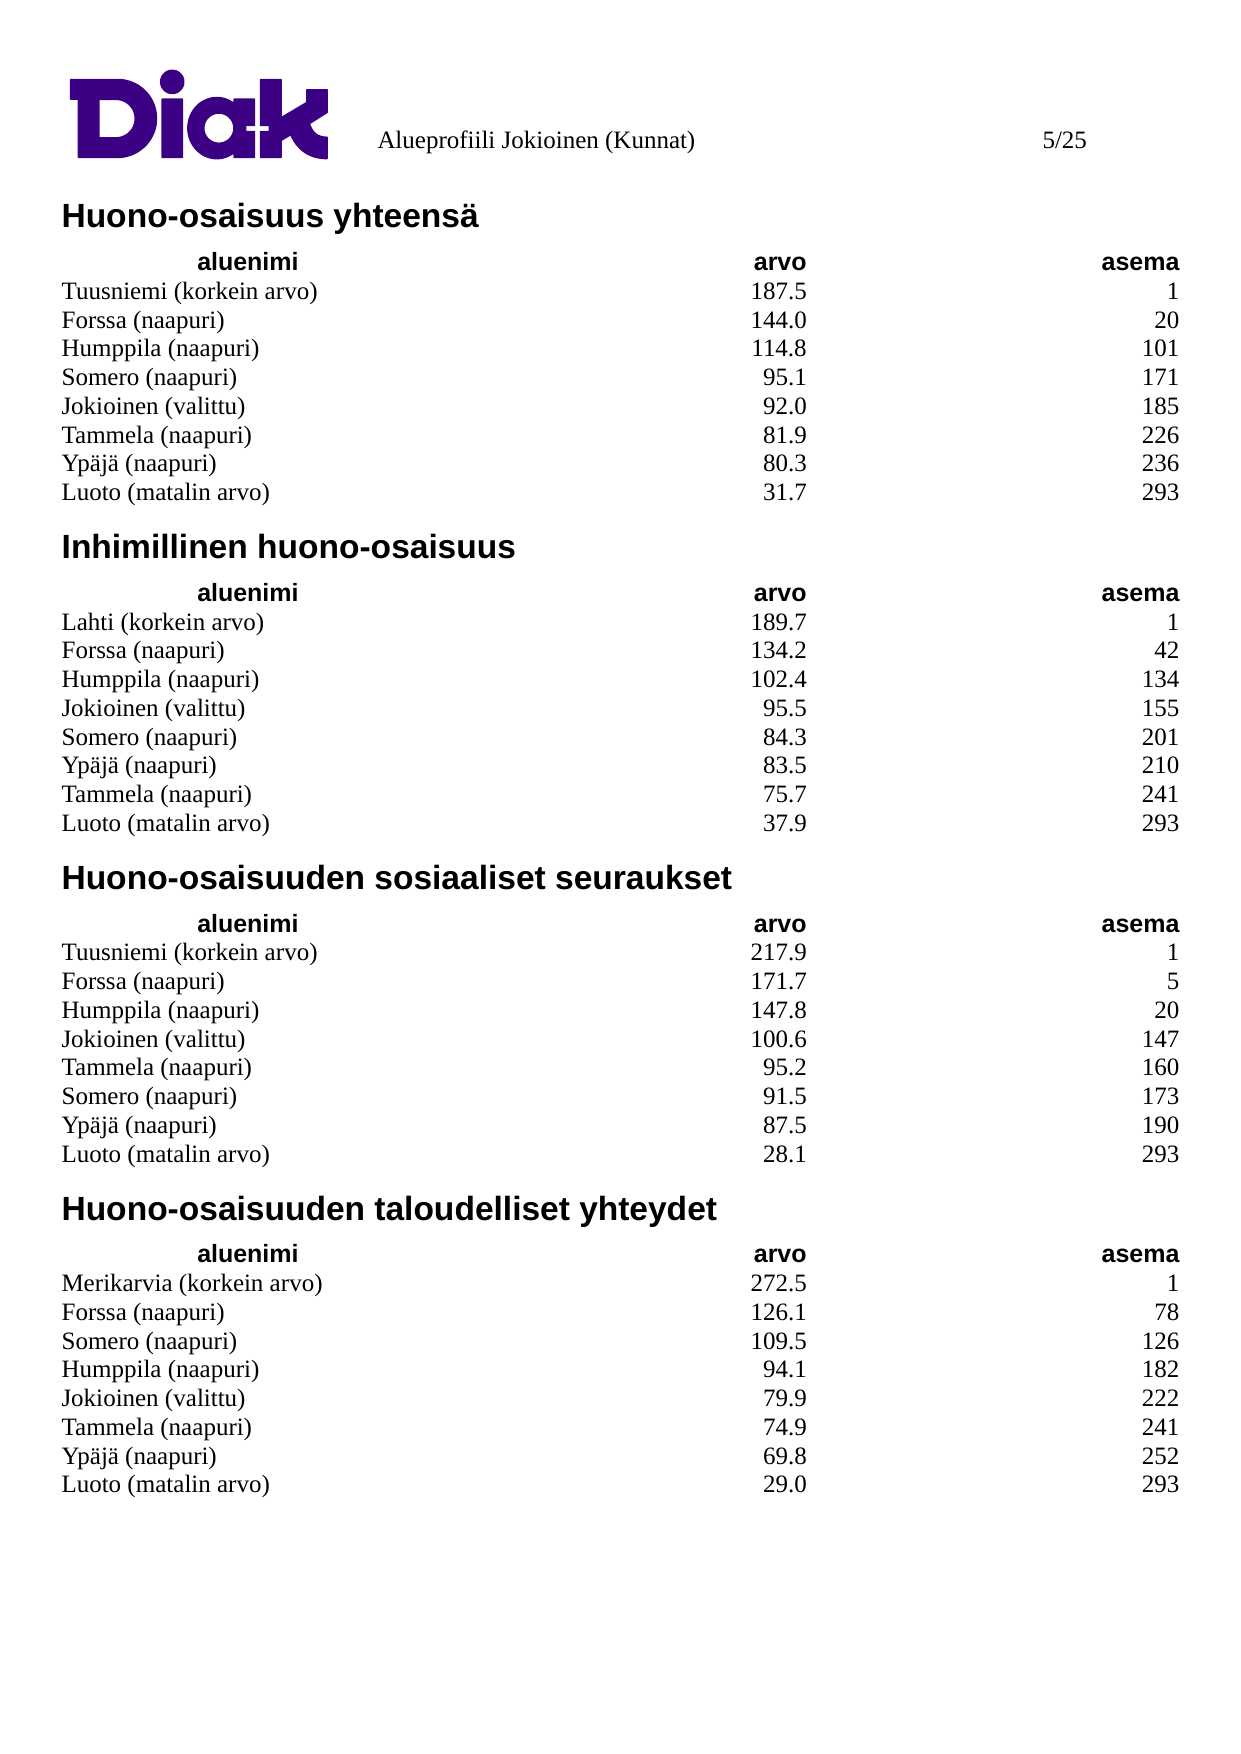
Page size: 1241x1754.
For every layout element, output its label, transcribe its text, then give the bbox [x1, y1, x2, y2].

table_cell 155 [806, 693, 1179, 722]
table_cell Ypäjä (naapuri) [61, 751, 434, 779]
table_cell 187.5 [434, 276, 806, 305]
subtitle Huono-osaisuuden taloudelliset yhteydet [61, 1188, 1179, 1227]
table_cell Forssa (naapuri) [61, 966, 434, 995]
table_cell 74.9 [434, 1412, 806, 1441]
table_cell 293 [806, 808, 1179, 837]
table_cell 20 [806, 305, 1179, 333]
table_header aluenimi [61, 578, 434, 607]
table_header aluenimi [61, 1240, 434, 1268]
table_cell 102.4 [434, 664, 806, 693]
table_cell Ypäjä (naapuri) [61, 1441, 434, 1469]
table_cell 1 [806, 276, 1179, 305]
table_cell 79.9 [434, 1383, 806, 1412]
table_cell Luoto (matalin arvo) [61, 477, 434, 506]
table_header aluenimi [61, 247, 434, 276]
table_cell Somero (naapuri) [61, 722, 434, 751]
table_cell 1 [806, 938, 1179, 966]
table_cell Somero (naapuri) [61, 1081, 434, 1110]
table_cell 95.1 [434, 362, 806, 391]
table_cell 173 [806, 1081, 1179, 1110]
table_cell 109.5 [434, 1326, 806, 1354]
table_cell Somero (naapuri) [61, 1326, 434, 1354]
table_cell 92.0 [434, 391, 806, 420]
table_header asema [806, 578, 1179, 607]
table_cell Humppila (naapuri) [61, 664, 434, 693]
table_cell 1 [806, 1268, 1179, 1297]
table_cell Somero (naapuri) [61, 362, 434, 391]
table_cell 144.0 [434, 305, 806, 333]
table_header arvo [434, 578, 806, 607]
table_cell Lahti (korkein arvo) [61, 607, 434, 636]
table_cell 94.1 [434, 1355, 806, 1383]
table_cell 222 [806, 1383, 1179, 1412]
table_cell 293 [806, 477, 1179, 506]
table_header asema [806, 1240, 1179, 1268]
table_cell 83.5 [434, 751, 806, 779]
table_cell 20 [806, 995, 1179, 1024]
table_cell 126.1 [434, 1297, 806, 1326]
table_cell Tuusniemi (korkein arvo) [61, 276, 434, 305]
table_cell Tammela (naapuri) [61, 779, 434, 808]
table_cell 114.8 [434, 334, 806, 362]
table_cell 293 [806, 1470, 1179, 1498]
table_cell 190 [806, 1110, 1179, 1139]
subtitle Huono-osaisuus yhteensä [61, 196, 1179, 235]
table_cell Ypäjä (naapuri) [61, 449, 434, 477]
table_cell 272.5 [434, 1268, 806, 1297]
table_cell 75.7 [434, 779, 806, 808]
table_cell 81.9 [434, 420, 806, 448]
table_cell 147 [806, 1024, 1179, 1052]
table_cell Humppila (naapuri) [61, 334, 434, 362]
table_cell 1 [806, 607, 1179, 636]
table_cell Tammela (naapuri) [61, 1053, 434, 1081]
table_cell 171.7 [434, 966, 806, 995]
table_cell 91.5 [434, 1081, 806, 1110]
table_cell 101 [806, 334, 1179, 362]
table_cell 28.1 [434, 1139, 806, 1167]
table_cell 217.9 [434, 938, 806, 966]
table_cell 37.9 [434, 808, 806, 837]
table_cell Forssa (naapuri) [61, 1297, 434, 1326]
table_cell Luoto (matalin arvo) [61, 1470, 434, 1498]
table_cell Forssa (naapuri) [61, 636, 434, 664]
table_header arvo [434, 909, 806, 937]
subtitle Huono-osaisuuden sosiaaliset seuraukset [61, 858, 1179, 896]
table_cell 134 [806, 664, 1179, 693]
table_cell 160 [806, 1053, 1179, 1081]
table_cell 78 [806, 1297, 1179, 1326]
table_cell Tammela (naapuri) [61, 420, 434, 448]
table_cell 100.6 [434, 1024, 806, 1052]
table_cell Jokioinen (valittu) [61, 1383, 434, 1412]
table_cell 236 [806, 449, 1179, 477]
table_cell 29.0 [434, 1470, 806, 1498]
table_cell 134.2 [434, 636, 806, 664]
table_cell Jokioinen (valittu) [61, 391, 434, 420]
table_cell Tuusniemi (korkein arvo) [61, 938, 434, 966]
table_cell 201 [806, 722, 1179, 751]
table_cell 5 [806, 966, 1179, 995]
table_cell 95.5 [434, 693, 806, 722]
table_cell Jokioinen (valittu) [61, 693, 434, 722]
table_cell 182 [806, 1355, 1179, 1383]
table_cell Luoto (matalin arvo) [61, 1139, 434, 1167]
table_cell 87.5 [434, 1110, 806, 1139]
table_cell 171 [806, 362, 1179, 391]
table_cell 42 [806, 636, 1179, 664]
table_cell Ypäjä (naapuri) [61, 1110, 434, 1139]
table_cell 293 [806, 1139, 1179, 1167]
table_cell Merikarvia (korkein arvo) [61, 1268, 434, 1297]
table_cell Luoto (matalin arvo) [61, 808, 434, 837]
table_cell 95.2 [434, 1053, 806, 1081]
table_header asema [806, 909, 1179, 937]
table_cell 210 [806, 751, 1179, 779]
table_cell 241 [806, 1412, 1179, 1441]
table_cell 31.7 [434, 477, 806, 506]
table_cell 126 [806, 1326, 1179, 1354]
table_cell 147.8 [434, 995, 806, 1024]
table_cell Humppila (naapuri) [61, 995, 434, 1024]
table_cell 241 [806, 779, 1179, 808]
subtitle Inhimillinen huono-osaisuus [61, 527, 1179, 566]
table_cell 84.3 [434, 722, 806, 751]
table_header arvo [434, 1240, 806, 1268]
table_cell 80.3 [434, 449, 806, 477]
table_cell 185 [806, 391, 1179, 420]
table_header aluenimi [61, 909, 434, 937]
table_cell Jokioinen (valittu) [61, 1024, 434, 1052]
table_cell 252 [806, 1441, 1179, 1469]
table_cell Humppila (naapuri) [61, 1355, 434, 1383]
table_cell 226 [806, 420, 1179, 448]
table_header arvo [434, 247, 806, 276]
table_cell 69.8 [434, 1441, 806, 1469]
table_cell Forssa (naapuri) [61, 305, 434, 333]
table_cell Tammela (naapuri) [61, 1412, 434, 1441]
table_header asema [806, 247, 1179, 276]
table_cell 189.7 [434, 607, 806, 636]
